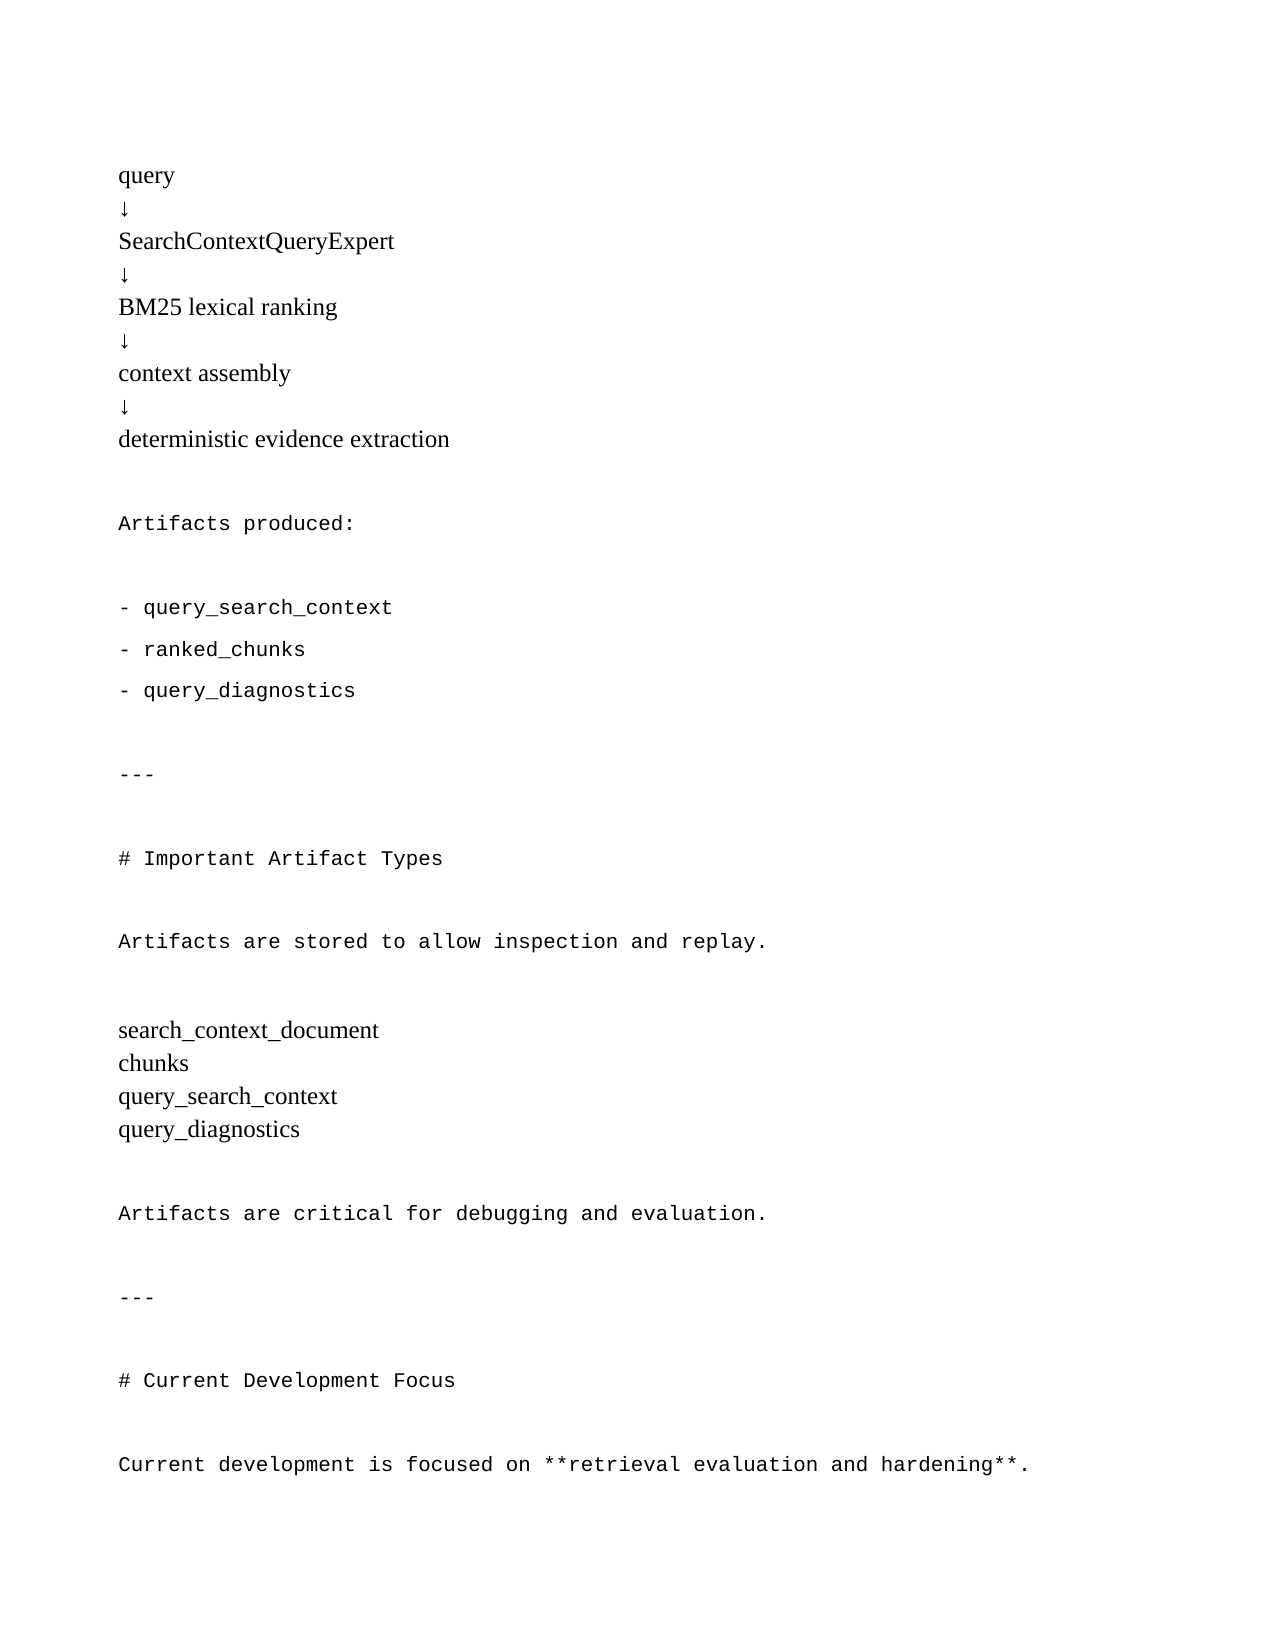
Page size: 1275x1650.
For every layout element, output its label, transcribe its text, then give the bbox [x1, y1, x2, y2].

text - ranked_chunks [118, 639, 1157, 662]
text search_context_document chunks query_search_context query_diagnostics [118, 1015, 1157, 1142]
text Artifacts produced: [118, 513, 1157, 537]
text Current development is focused on **retrieval evaluation and hardening**. [118, 1454, 1157, 1477]
text - query_diagnostics [118, 681, 1157, 704]
text # Important Artifact Types [118, 848, 1157, 871]
text --- [118, 764, 1157, 788]
text Artifacts are stored to allow inspection and replay. [118, 931, 1157, 955]
text # Current Development Focus [118, 1370, 1157, 1394]
text --- [118, 1287, 1157, 1310]
text Artifacts are critical for debugging and evaluation. [118, 1203, 1157, 1227]
text - query_search_context [118, 597, 1157, 621]
text query ↓ SearchContextQueryExpert ↓ BM25 lexical ranking ↓ context assembly ↓ deterministic evidence extraction [118, 160, 1157, 453]
